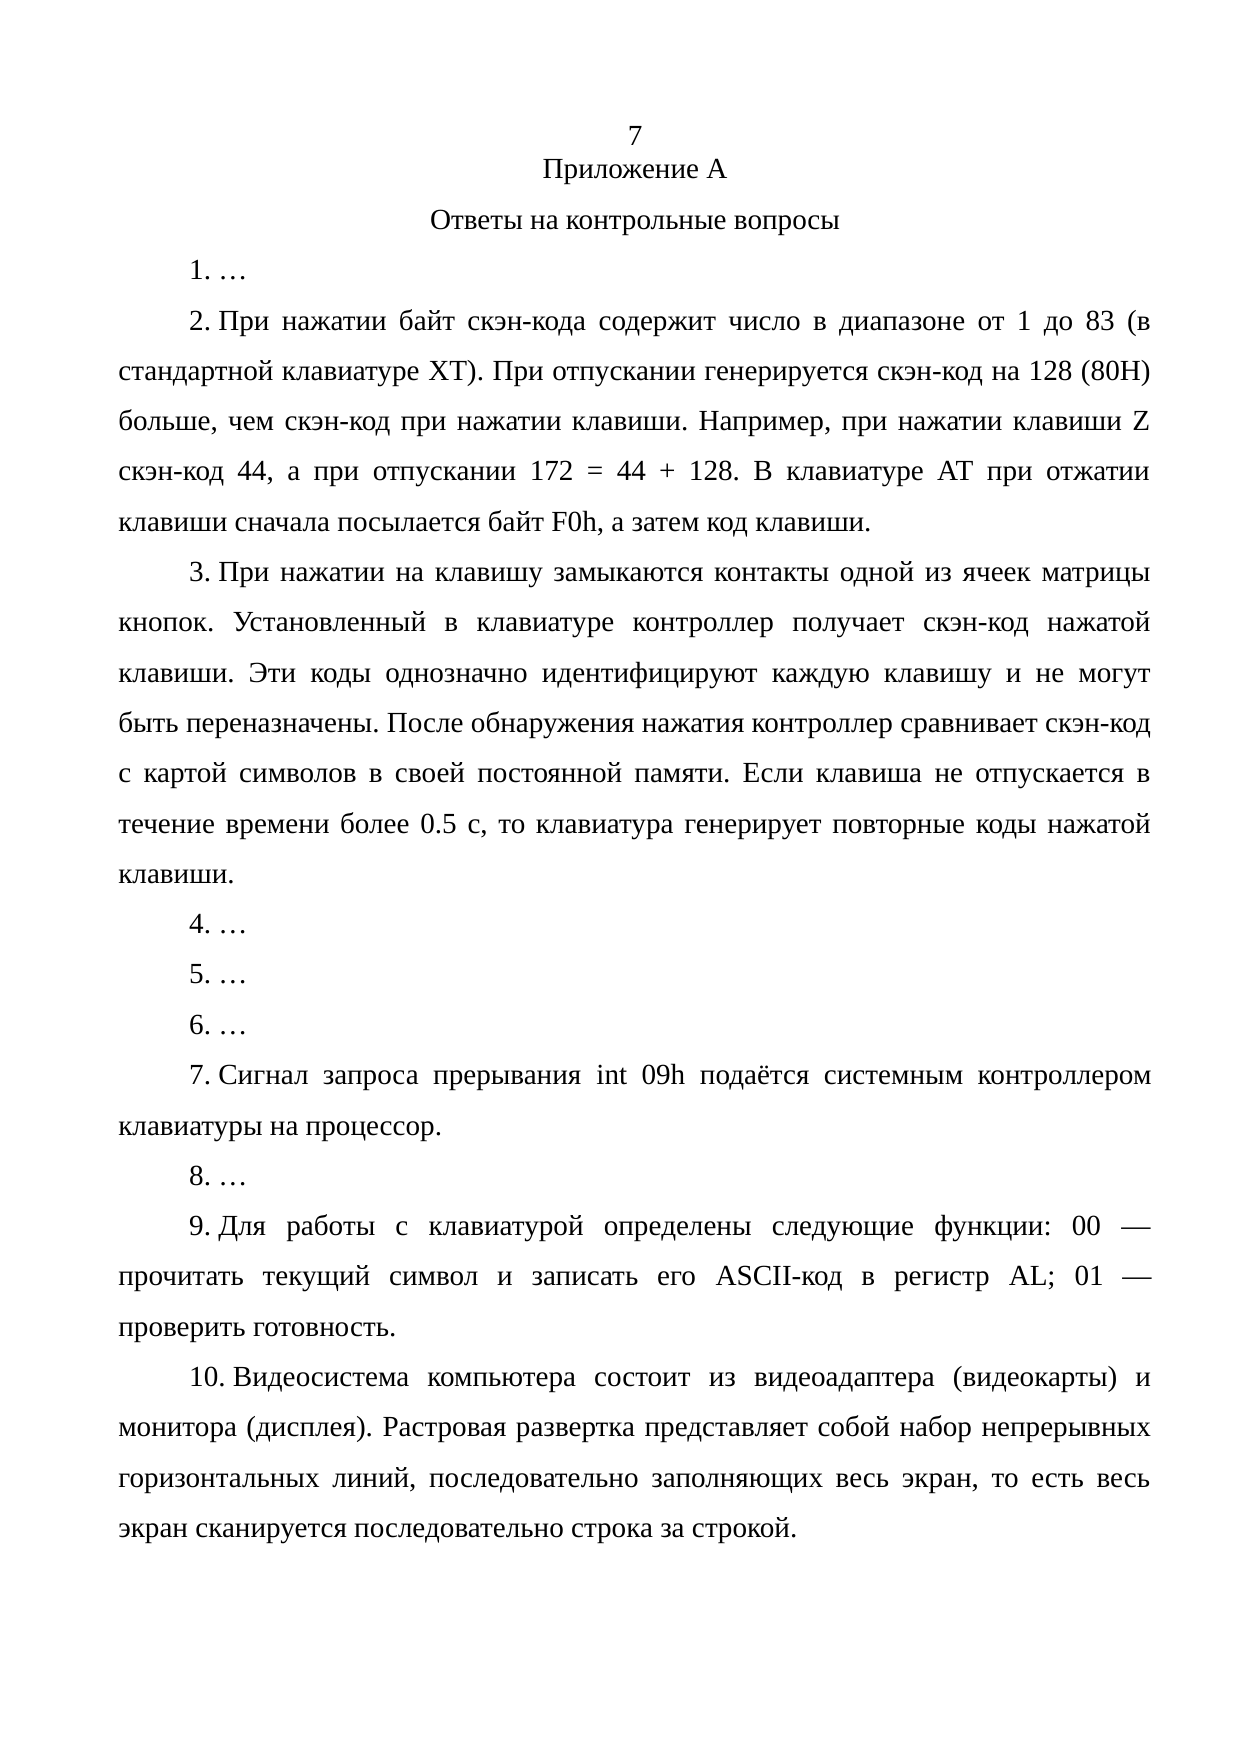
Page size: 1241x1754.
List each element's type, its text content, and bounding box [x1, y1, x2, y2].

text Приложение А [118, 152, 1152, 185]
list При нажатии байт скэн-кода содержит число в диапазоне от 1 до 83 (в стандартной клавиатуре ХТ). При отпускании генерируется скэн-код на 128 (80H) больше, чем скэн-код при нажатии клавиши. Например, при нажатии клавиши Z скэн-код 44, а при отпускании 172 = 44 + 128. В клавиатуре АТ при отжатии клавиши сначала посылается байт F0h, а затем код клавиши. [118, 303, 1152, 537]
list При нажатии на клавишу замыкаются контакты одной из ячеек матрицы кнопок. Установленный в клавиатуре контроллер получает скэн-код нажатой клавиши. Эти коды однозначно идентифицируют каждую клавишу и не могут быть переназначены. После обнаружения нажатия контроллер сравнивает скэн-код с картой символов в своей постоянной памяти. Если клавиша не отпускается в течение времени более 0.5 с, то клавиатура генерирует повторные коды нажатой клавиши. [118, 554, 1152, 889]
list … [118, 906, 1152, 940]
list Для работы с клавиатурой определены следующие функции: 00 — прочитать текущий символ и записать его ASCII-код в регистр AL; 01 — проверить готовность. [118, 1208, 1152, 1342]
list Видеосистема компьютера состоит из видеоадаптера (видеокарты) и монитора (дисплея). Растровая развертка представляет собой набор непрерывных горизонтальных линий, последовательно заполняющих весь экран, то есть весь экран сканируется последовательно строка за строкой. [118, 1359, 1152, 1544]
list … [118, 957, 1152, 990]
text Ответы на контрольные вопросы [118, 202, 1152, 236]
list … [118, 1007, 1152, 1041]
list … [118, 1158, 1152, 1191]
list Сигнал запроса прерывания int 09h подаётся системным контроллером клавиатуры на процессор. [118, 1057, 1152, 1141]
list … [118, 252, 1152, 286]
